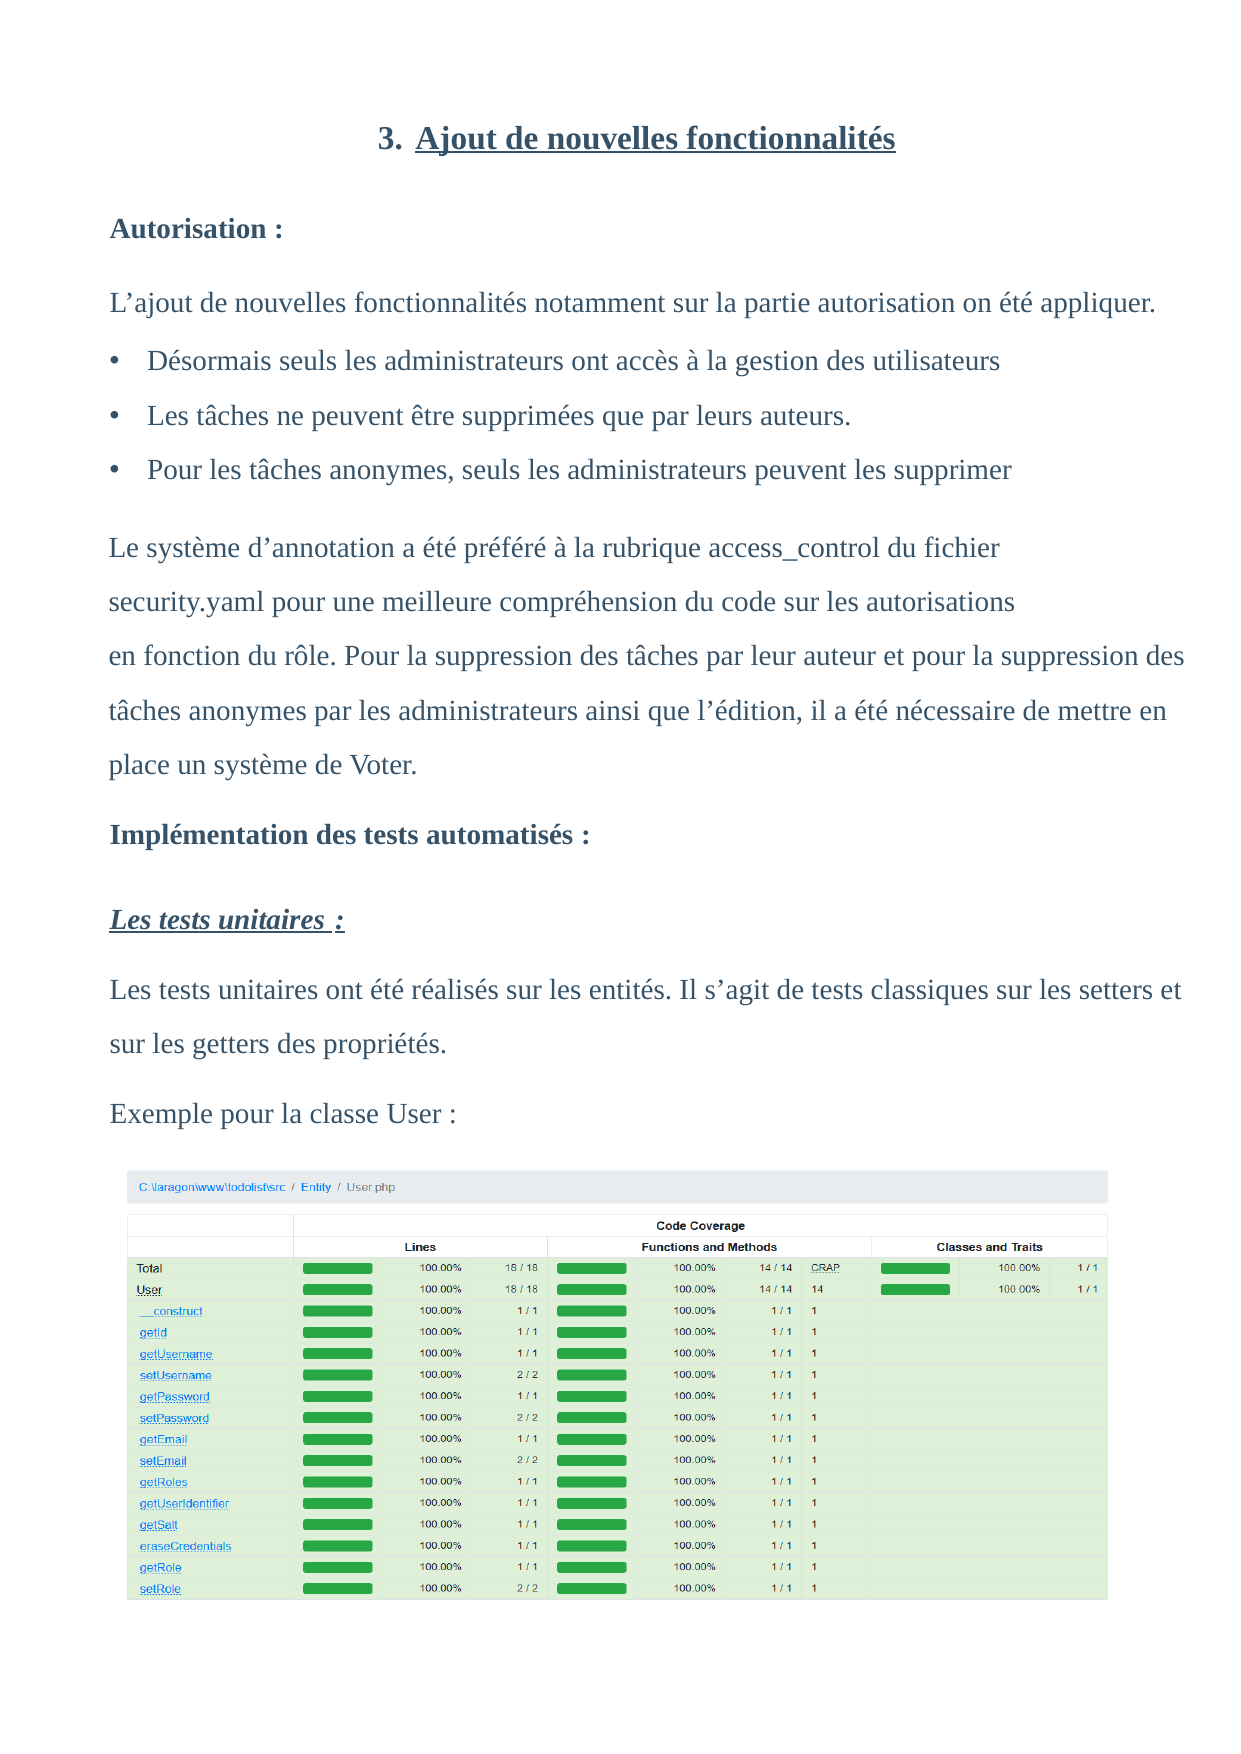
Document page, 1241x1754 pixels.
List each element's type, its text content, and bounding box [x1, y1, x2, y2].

list Les tests unitaires ont été réalisés sur les entités. Il s’agit de tests classiques sur les setters et sur les getters des propriétés. [72, 972, 1202, 1060]
list Autorisation : [72, 211, 1202, 245]
list Implémentation des tests automatisés : [72, 817, 1202, 850]
list L’ajout de nouvelles fonctionnalités notamment sur la partie autorisation on été appliquer. [72, 285, 1202, 319]
text en fonction du rôle. Pour la suppression des tâches par leur auteur et pour la suppression des tâches anonymes par les administrateurs ainsi que l’édition, il a été nécessaire de mettre en place un système de Voter. [34, 638, 1202, 780]
picture [122, 1166, 1114, 1609]
list Les tests unitaires : [72, 902, 1202, 936]
list Ajout de nouvelles fonctionnalités [72, 118, 1202, 156]
list Désormais seuls les administrateurs ont accès à la gestion des utilisateurs [109, 343, 1202, 377]
list Pour les tâches anonymes, seuls les administrateurs peuvent les supprimer [109, 452, 1202, 486]
text Le système d’annotation a été préféré à la rubrique access_control du fichier [34, 530, 1202, 563]
list Exemple pour la classe User : [72, 1096, 1202, 1130]
list Les tâches ne peuvent être supprimées que par leurs auteurs. [109, 398, 1202, 431]
text security.yaml pour une meilleure compréhension du code sur les autorisations [34, 584, 1202, 618]
